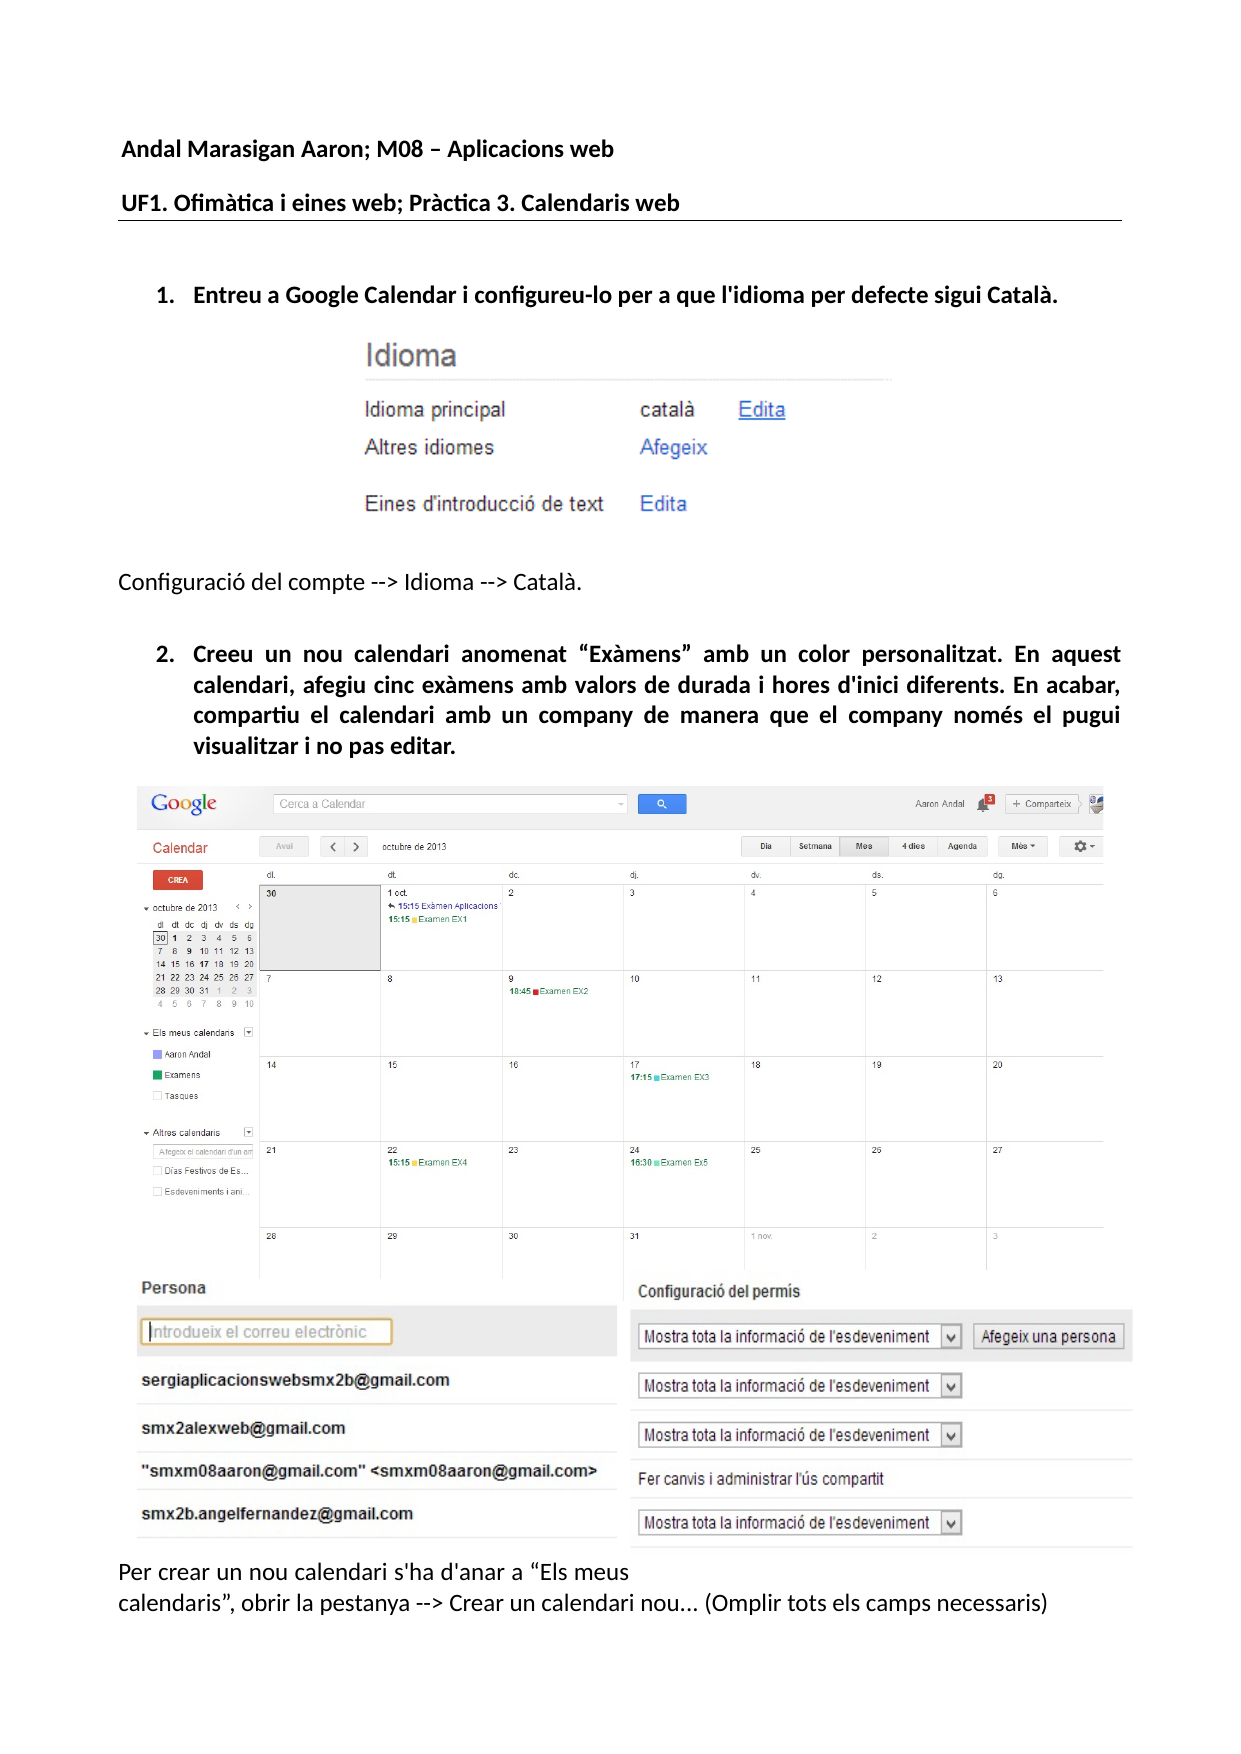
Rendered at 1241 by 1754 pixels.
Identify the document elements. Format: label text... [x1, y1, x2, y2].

text Per crear un nou calendari s'ha d'anar a “Els meus calendaris”, obrir la pestanya --> Crear un calendari nou... (Omplir tots els camps necessaris) [118, 1444, 1122, 1617]
list Entreu a Google Calendar i configureu-lo per a que l'idioma per defecte sigui Català. [156, 279, 1122, 310]
list Creeu un nou calendari anomenat “Exàmens” amb un color personalitzat. En aquest calendari, afegiu cinc exàmens amb valors de durada i hores d'inici diferents. En acabar, compartiu el calendari amb un company de manera que el company només el pugui visualitzar i no pas editar. [156, 638, 1122, 760]
picture [136, 786, 1133, 1563]
picture [348, 321, 892, 538]
text Configuració del compte --> Idioma --> Català. [118, 566, 1122, 597]
